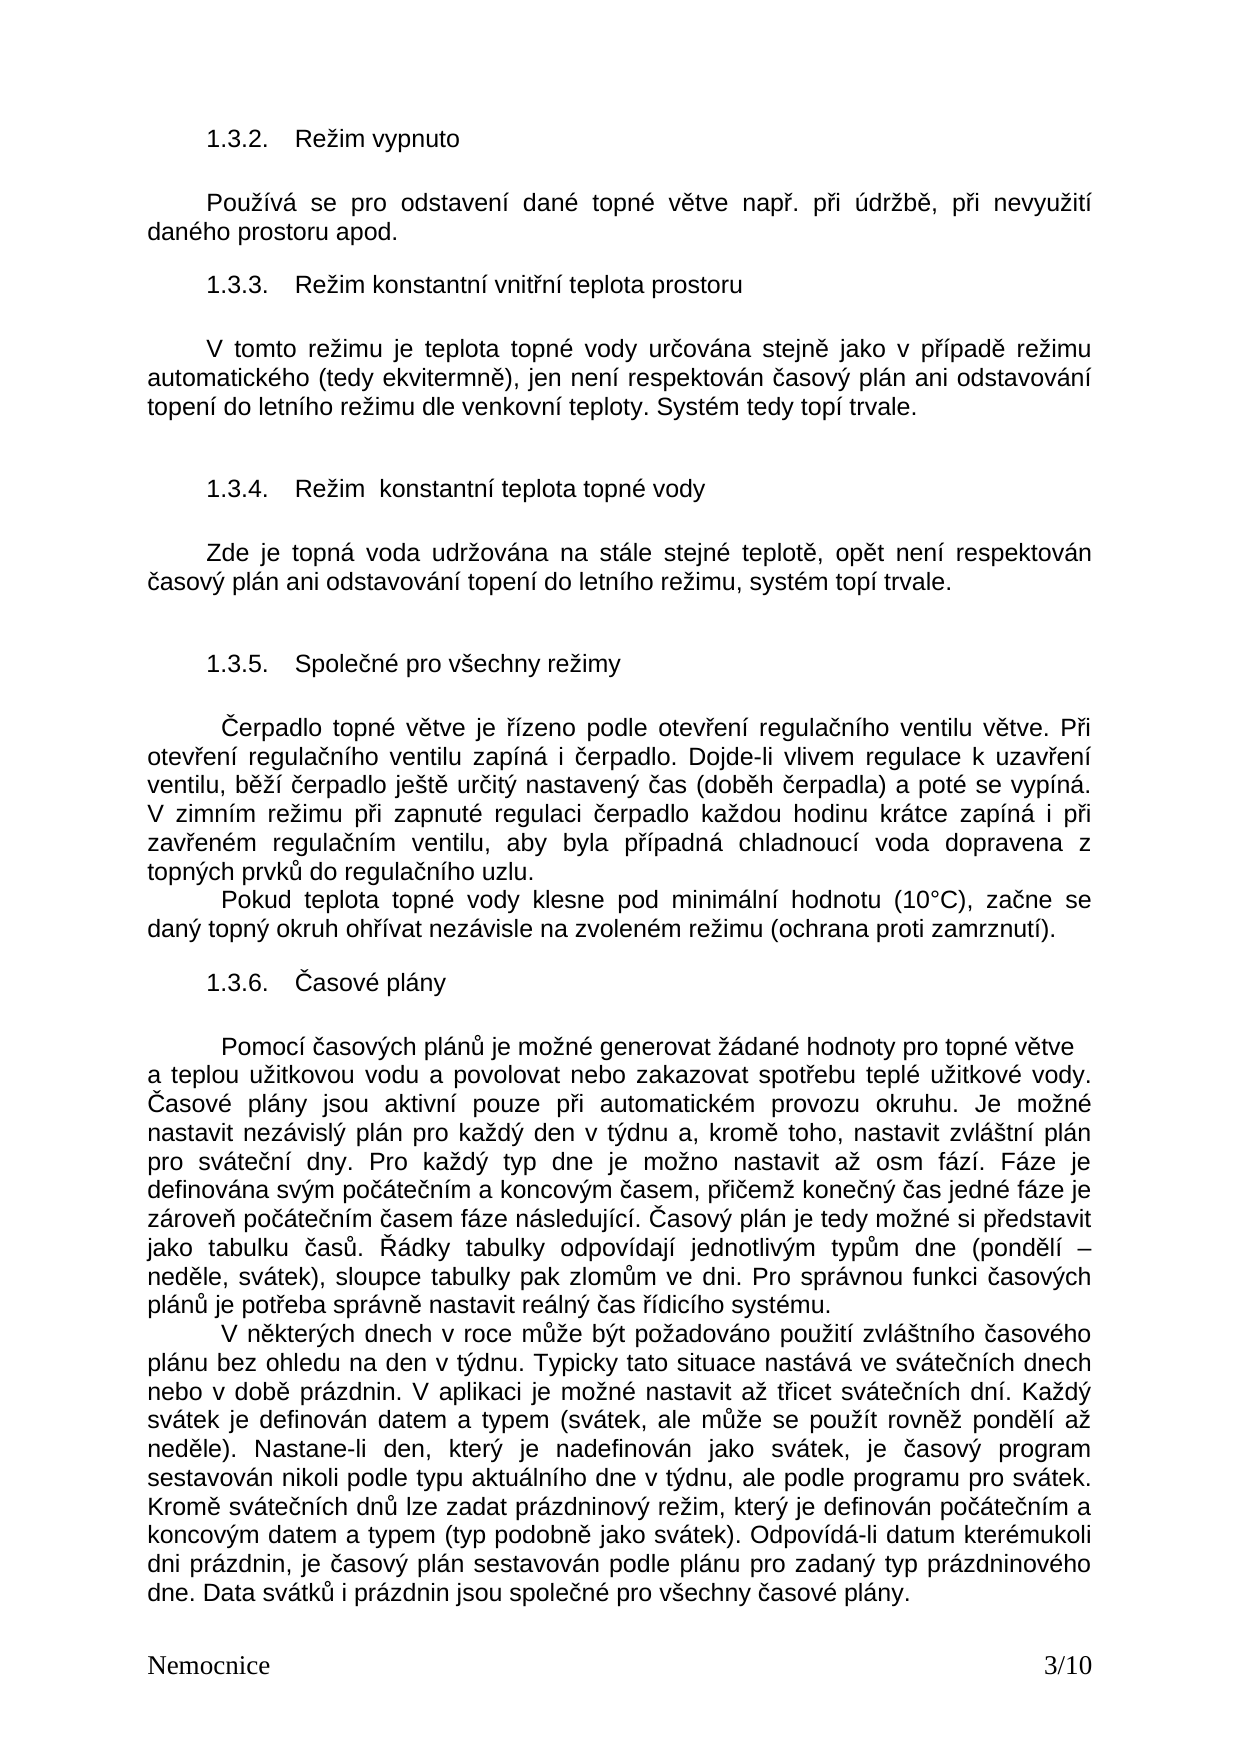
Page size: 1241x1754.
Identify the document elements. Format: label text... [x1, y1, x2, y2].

subtitle Společné pro všechny režimy [147, 649, 1093, 678]
subtitle Režim konstantní vnitřní teplota prostoru [147, 270, 1093, 299]
subtitle Režim konstantní teplota topné vody [147, 474, 1093, 503]
text V tomto režimu je teplota topné vody určována stejně jako v případě režimu automatického (tedy ekvitermně), jen není respektován časový plán ani odstavování topení do letního režimu dle venkovní teploty. Systém tedy topí trvale. [147, 334, 1093, 420]
subtitle Režim vypnuto [147, 124, 1093, 153]
text Používá se pro odstavení dané topné větve např. při údržbě, při nevyužití daného prostoru apod. [147, 188, 1093, 245]
text Čerpadlo topné větve je řízeno podle otevření regulačního ventilu větve. Při otevření regulačního ventilu zapíná i čerpadlo. Dojde-li vlivem regulace k uzavření ventilu, běží čerpadlo ještě určitý nastavený čas (doběh čerpadla) a poté se vypíná. V zimním režimu při zapnuté regulaci čerpadlo každou hodinu krátce zapíná i při zavřeném regulačním ventilu, aby byla případná chladnoucí voda dopravena z topných prvků do regulačního uzlu. [147, 713, 1093, 885]
text a teplou užitkovou vodu a povolovat nebo zakazovat spotřebu teplé užitkové vody. Časové plány jsou aktivní pouze při automatickém provozu okruhu. Je možné nastavit nezávislý plán pro každý den v týdnu a, kromě toho, nastavit zvláštní plán pro sváteční dny. Pro každý typ dne je možno nastavit až osm fází. Fáze je definována svým počátečním a koncovým časem, přičemž konečný čas jedné fáze je zároveň počátečním časem fáze následující. Časový plán je tedy možné si představit jako tabulku časů. Řádky tabulky odpovídají jednotlivým typům dne (pondělí – neděle, svátek), sloupce tabulky pak zlomům ve dni. Pro správnou funkci časových plánů je potřeba správně nastavit reálný čas řídicího systému. [147, 1060, 1093, 1319]
text Pomocí časových plánů je možné generovat žádané hodnoty pro topné větve [147, 1032, 1093, 1060]
text Zde je topná voda udržována na stále stejné teplotě, opět není respektován časový plán ani odstavování topení do letního režimu, systém topí trvale. [147, 538, 1093, 595]
text Pokud teplota topné vody klesne pod minimální hodnotu (10°C), začne se daný topný okruh ohřívat nezávisle na zvoleném režimu (ochrana proti zamrznutí). [147, 885, 1093, 943]
text V některých dnech v roce může být požadováno použití zvláštního časového plánu bez ohledu na den v týdnu. Typicky tato situace nastává ve svátečních dnech nebo v době prázdnin. V aplikaci je možné nastavit až třicet svátečních dní. Každý svátek je definován datem a typem (svátek, ale může se použít rovněž pondělí až neděle). Nastane-li den, který je nadefinován jako svátek, je časový program sestavován nikoli podle typu aktuálního dne v týdnu, ale podle programu pro svátek. Kromě svátečních dnů lze zadat prázdninový režim, který je definován počátečním a koncovým datem a typem (typ podobně jako svátek). Odpovídá-li datum kterémukoli dni prázdnin, je časový plán sestavován podle plánu pro zadaný typ prázdninového dne. Data svátků i prázdnin jsou společné pro všechny časové plány. [147, 1319, 1093, 1607]
subtitle Časové plány [147, 968, 1093, 997]
